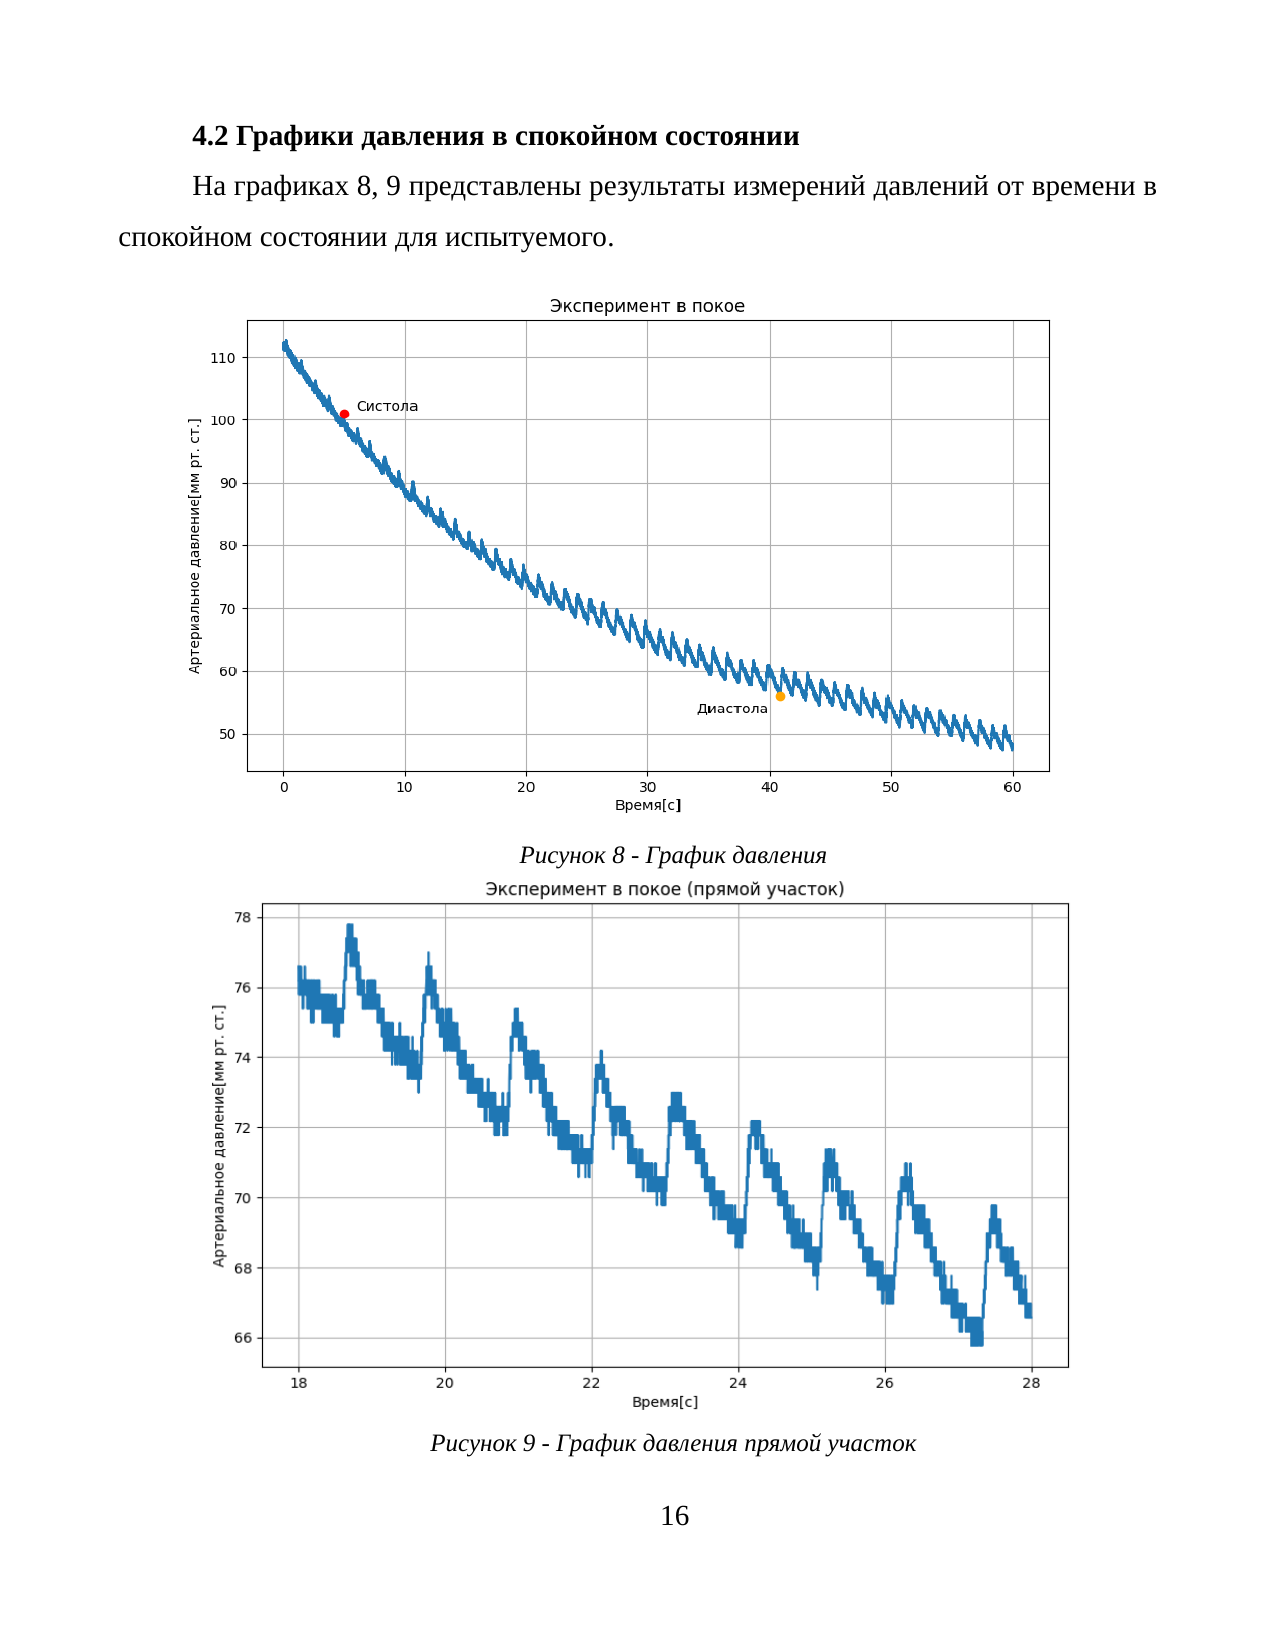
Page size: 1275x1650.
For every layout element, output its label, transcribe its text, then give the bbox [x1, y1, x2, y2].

picture [118, 271, 1153, 826]
subtitle Графики давления в спокойном состоянии [118, 118, 1157, 152]
text Рисунок 9 - График давления прямой участок [118, 925, 1157, 1457]
text На графиках 8, 9 представлены результаты измерений давлений от времени в спокойном состоянии для испытуемого. [118, 168, 1157, 252]
picture [132, 878, 1172, 1414]
text Рисунок 8 - График давления [118, 296, 1157, 869]
